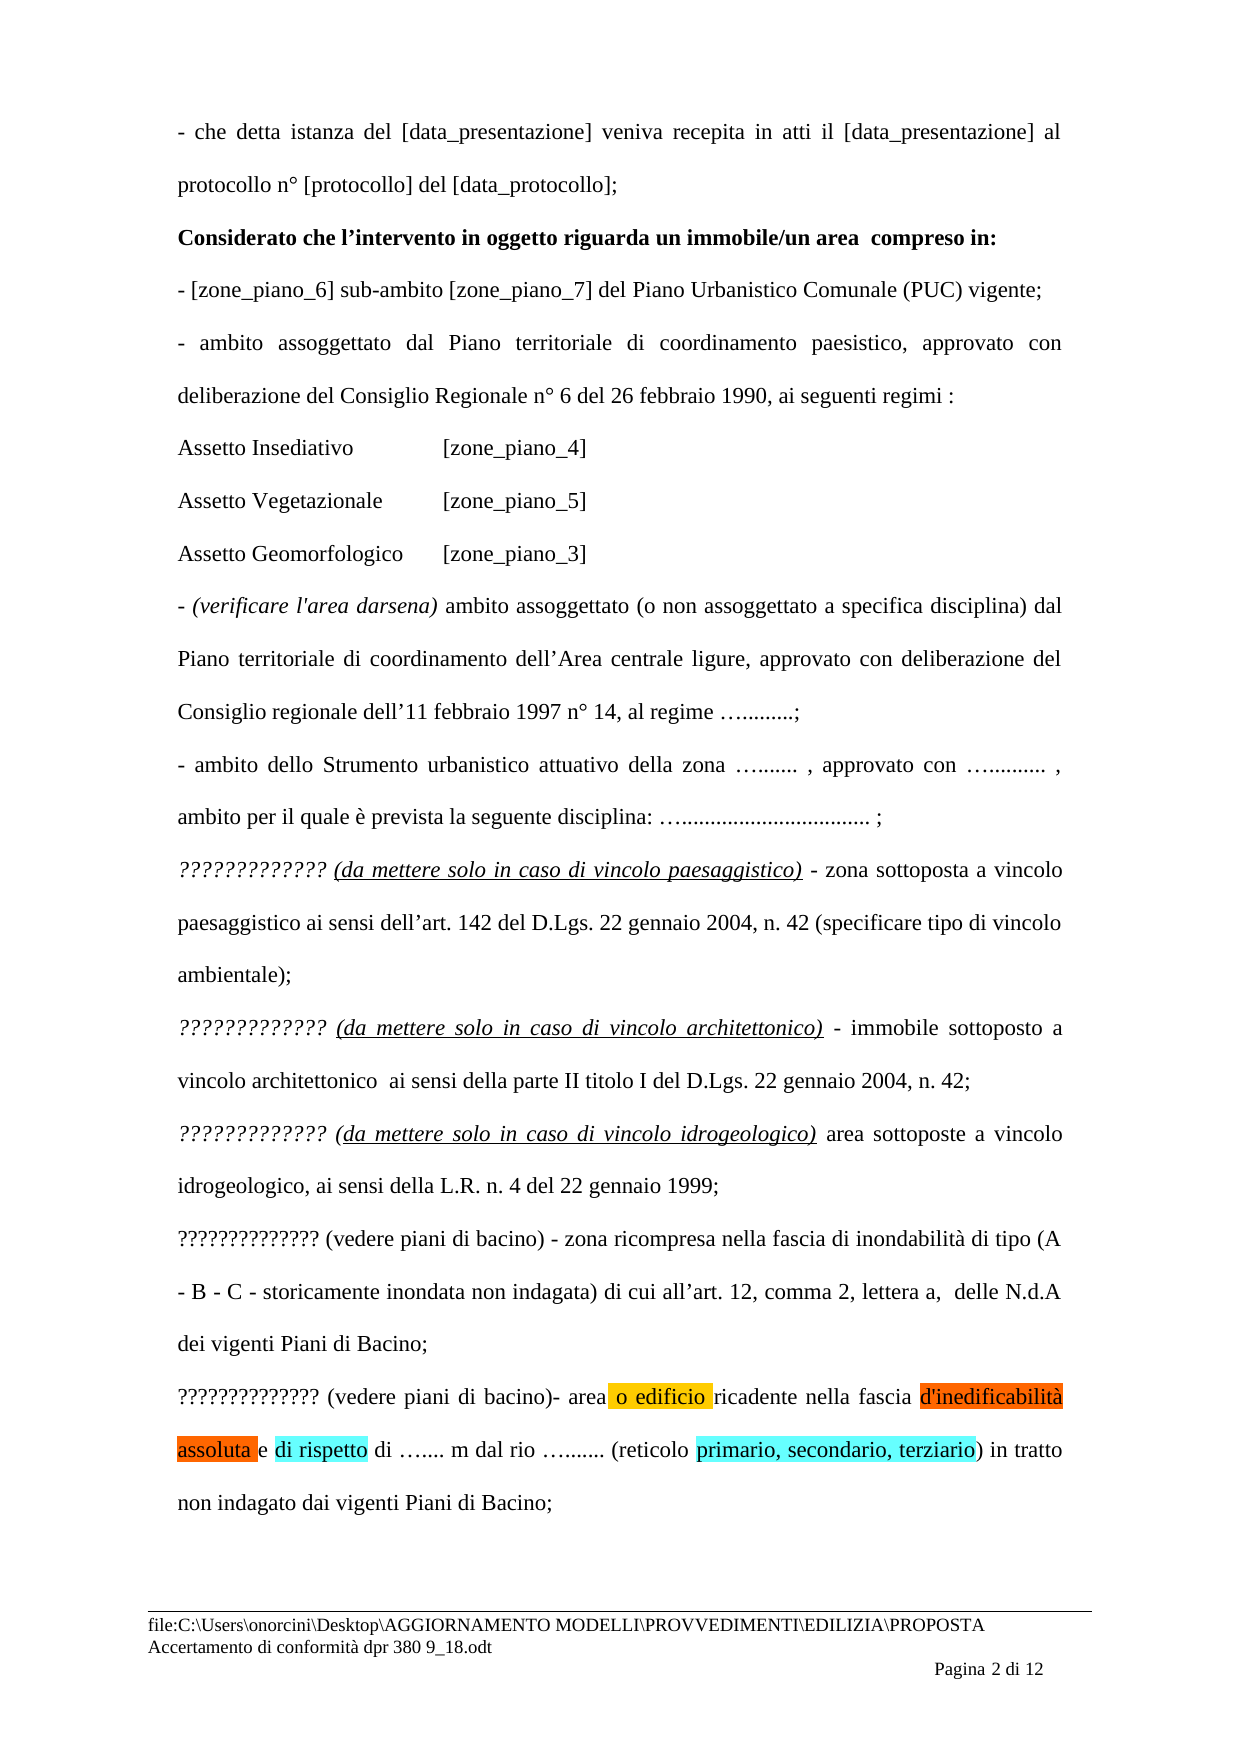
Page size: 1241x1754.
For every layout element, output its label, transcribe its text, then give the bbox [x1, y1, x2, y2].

text - ambito assoggettato dal Piano territoriale di coordinamento paesistico, approvato con deliberazione del Consiglio Regionale n° 6 del 26 febbraio 1990, ai seguenti regimi : [177, 329, 1063, 408]
text ????????????? (da mettere solo in caso di vincolo idrogeologico) area sottoposte a vincolo idrogeologico, ai sensi della L.R. n. 4 del 22 gennaio 1999; [177, 1119, 1063, 1199]
text - (verificare l'area darsena) ambito assoggettato (o non assoggettato a specifica disciplina) dal Piano territoriale di coordinamento dell’Area centrale ligure, approvato con deliberazione del Consiglio regionale dell’11 febbraio 1997 n° 14, al regime ….........; [177, 592, 1063, 724]
text ?????????????? (vedere piani di bacino) - zona ricompresa nella fascia di inondabilità di tipo (A - B - C - storicamente inondata non indagata) di cui all’art. 12, comma 2, lettera a, delle N.d.A dei vigenti Piani di Bacino; [177, 1225, 1063, 1357]
text - che detta istanza del [data_presentazione] veniva recepita in atti il [data_presentazione] al protocollo n° [protocollo] del [data_protocollo]; [177, 118, 1063, 197]
text - [zone_piano_6] sub-ambito [zone_piano_7] del Piano Urbanistico Comunale (PUC) vigente; [177, 276, 1063, 303]
text Assetto Vegetazionale [zone_piano_5] [177, 487, 1063, 513]
text ????????????? (da mettere solo in caso di vincolo architettonico) - immobile sottoposto a vincolo architettonico ai sensi della parte II titolo I del D.Lgs. 22 gennaio 2004, n. 42; [177, 1014, 1063, 1093]
text - ambito dello Strumento urbanistico attuativo della zona …....... , approvato con ….......... , ambito per il quale è prevista la seguente disciplina: …................................. ; [177, 751, 1063, 830]
text Considerato che l’intervento in oggetto riguarda un immobile/un area compreso in: [177, 223, 1063, 250]
text ????????????? (da mettere solo in caso di vincolo paesaggistico) - zona sottoposta a vincolo paesaggistico ai sensi dell’art. 142 del D.Lgs. 22 gennaio 2004, n. 42 (specificare tipo di vincolo ambientale); [177, 856, 1063, 988]
text ?????????????? (vedere piani di bacino)- area o edificio ricadente nella fascia d'inedificabilità assoluta e di rispetto di ….... m dal rio …....... (reticolo primario, secondario, terziario) in tratto non indagato dai vigenti Piani di Bacino; [177, 1383, 1063, 1515]
text Assetto Insediativo [zone_piano_4] [177, 434, 1063, 461]
text Assetto Geomorfologico [zone_piano_3] [177, 540, 1063, 566]
